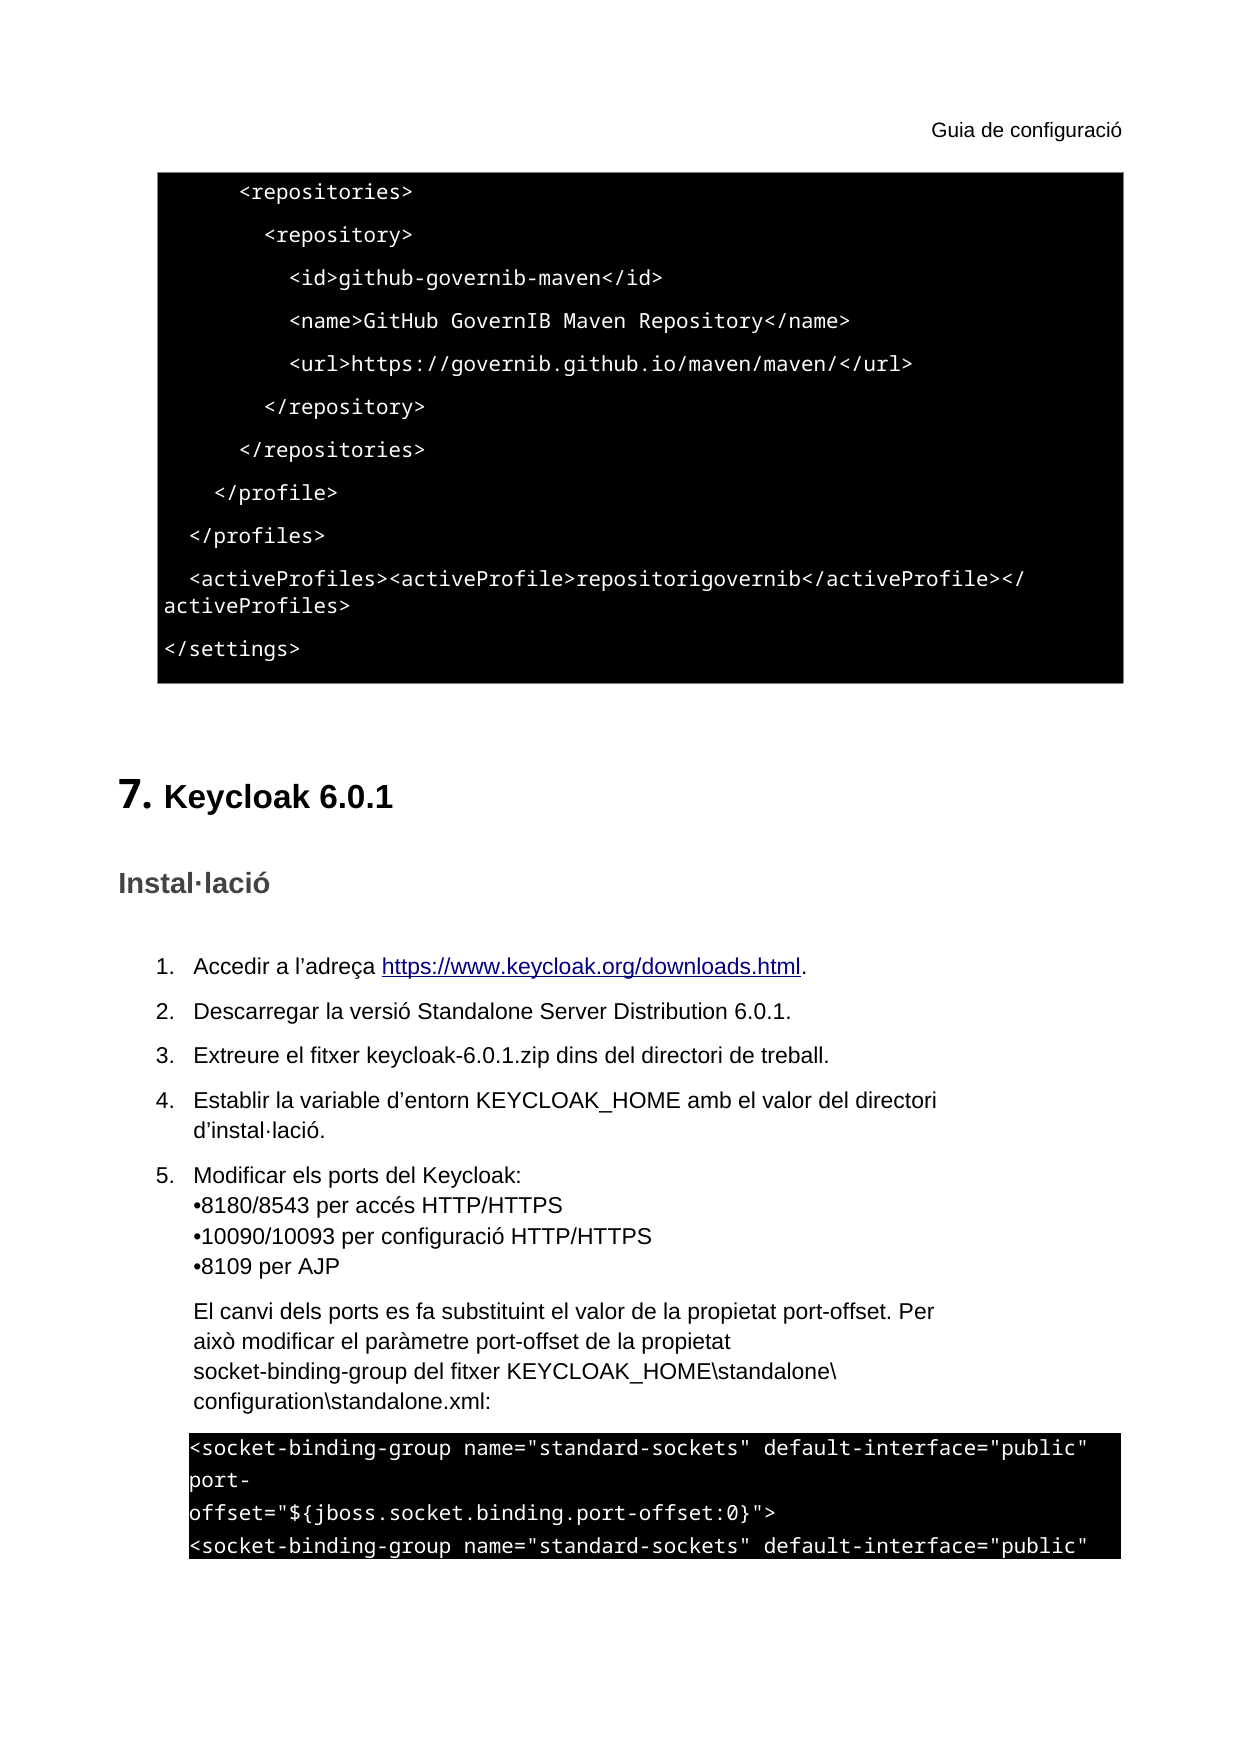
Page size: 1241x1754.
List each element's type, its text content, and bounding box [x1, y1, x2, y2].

subtitle 7. Keycloak 6.0.1 [118, 765, 1122, 820]
list Extreure el fitxer keycloak-6.0.1.zip dins del directori de treball. [156, 1042, 1122, 1069]
table_header <repositories> <repository> <id>github-governib-maven</id> <name>GitHub GovernIB Maven Repository</name> <url>https://governib.github.io/maven/maven/</url> </repository> </repositories> </profile> </profiles> <activeProfiles><activeProfile>repositorigovernib</activeProfile></activeProfiles> </settings> [158, 173, 1123, 683]
text El canvi dels ports es fa substituint el valor de la propietat port-offset. Per això modificar el paràmetre port-offset de la propietat socket-binding-group del fitxer KEYCLOAK_HOME\standalone\ configuration\standalone.xml: [193, 1298, 1122, 1414]
list Descarregar la versió Standalone Server Distribution 6.0.1. [156, 998, 1122, 1024]
subtitle Instal·lació [118, 866, 1122, 900]
list Accedir a l’adreça https://www.keycloak.org/downloads.html. [156, 953, 1122, 979]
list Establir la variable d’entorn KEYCLOAK_HOME amb el valor del directori d’instal·lació. [156, 1087, 1122, 1144]
list Modificar els ports del Keycloak: •8180/8543 per accés HTTP/HTTPS •10090/10093 per configuració HTTP/HTTPS •8109 per AJP [156, 1162, 1122, 1279]
